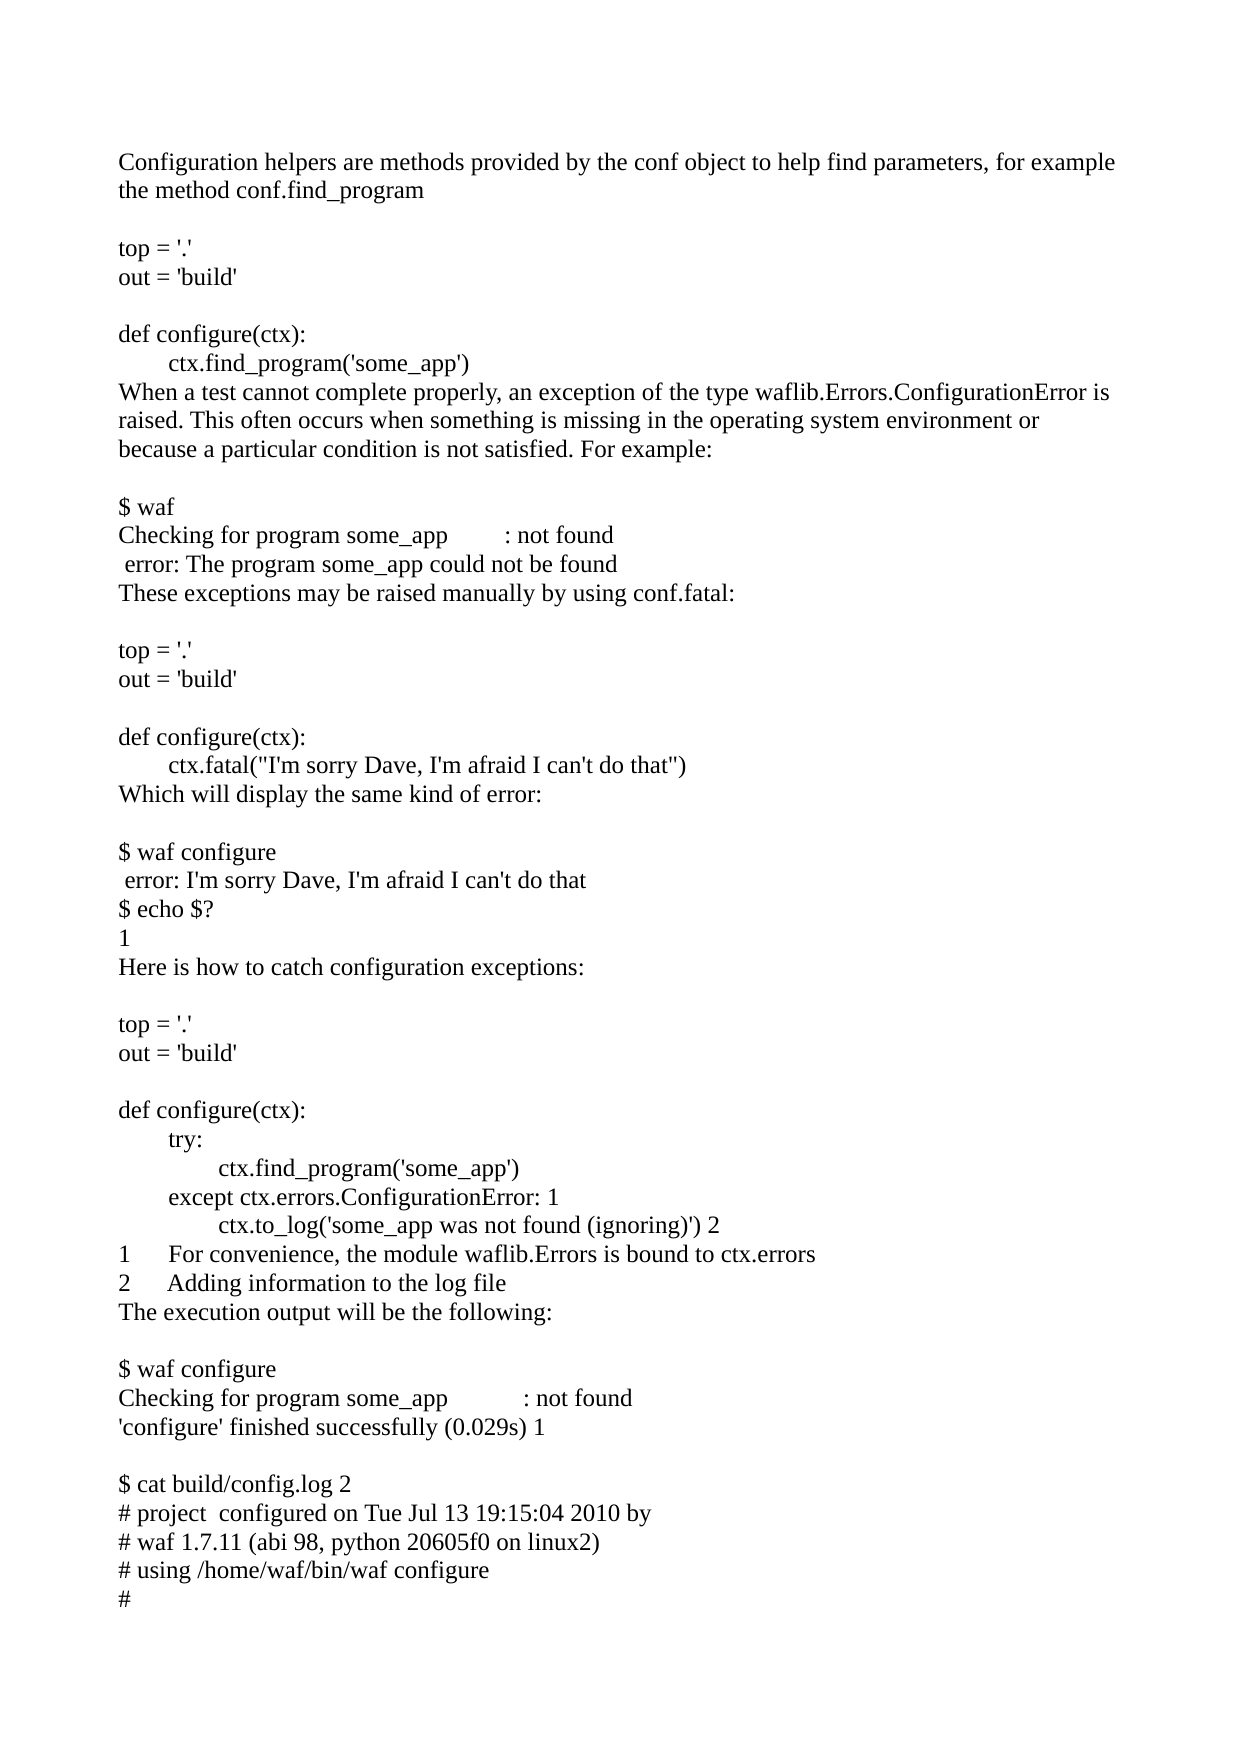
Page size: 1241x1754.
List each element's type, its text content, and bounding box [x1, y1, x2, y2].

text # [118, 1584, 1122, 1613]
text ctx.find_program('some_app') [118, 348, 1122, 377]
text def configure(ctx): [118, 1096, 1122, 1124]
text error: The program some_app could not be found [118, 549, 1122, 578]
text When a test cannot complete properly, an exception of the type waflib.Errors.ConfigurationError is raised. This often occurs when something is missing in the operating system environment or because a particular condition is not satisfied. For example: [118, 377, 1122, 463]
text $ waf configure [118, 837, 1122, 866]
text Checking for program some_app : not found [118, 521, 1122, 549]
text These exceptions may be raised manually by using conf.fatal: [118, 578, 1122, 607]
text except ctx.errors.ConfigurationError: 1 [118, 1182, 1122, 1211]
text top = '.' [118, 636, 1122, 664]
text Configuration helpers are methods provided by the conf object to help find parameters, for example the method conf.find_program [118, 147, 1122, 204]
text 1 [118, 923, 1122, 952]
text out = 'build' [118, 664, 1122, 693]
text $ waf [118, 492, 1122, 521]
text def configure(ctx): [118, 722, 1122, 751]
text ctx.to_log('some_app was not found (ignoring)') 2 [118, 1211, 1122, 1239]
text top = '.' [118, 1009, 1122, 1038]
text top = '.' [118, 233, 1122, 262]
text $ echo $? [118, 894, 1122, 923]
text $ waf configure [118, 1354, 1122, 1383]
text 1 For convenience, the module waflib.Errors is bound to ctx.errors [118, 1239, 1122, 1268]
text 2 Adding information to the log file [118, 1268, 1122, 1297]
text try: [118, 1124, 1122, 1153]
text ctx.fatal("I'm sorry Dave, I'm afraid I can't do that") [118, 751, 1122, 779]
text out = 'build' [118, 1038, 1122, 1067]
text Checking for program some_app : not found [118, 1383, 1122, 1412]
text # using /home/waf/bin/waf configure [118, 1556, 1122, 1584]
text ctx.find_program('some_app') [118, 1153, 1122, 1182]
text 'configure' finished successfully (0.029s) 1 [118, 1412, 1122, 1441]
text # project configured on Tue Jul 13 19:15:04 2010 by [118, 1498, 1122, 1527]
text Here is how to catch configuration exceptions: [118, 952, 1122, 981]
text out = 'build' [118, 262, 1122, 291]
text def configure(ctx): [118, 319, 1122, 348]
text error: I'm sorry Dave, I'm afraid I can't do that [118, 866, 1122, 894]
text # waf 1.7.11 (abi 98, python 20605f0 on linux2) [118, 1527, 1122, 1556]
text Which will display the same kind of error: [118, 779, 1122, 808]
text The execution output will be the following: [118, 1297, 1122, 1326]
text $ cat build/config.log 2 [118, 1469, 1122, 1498]
